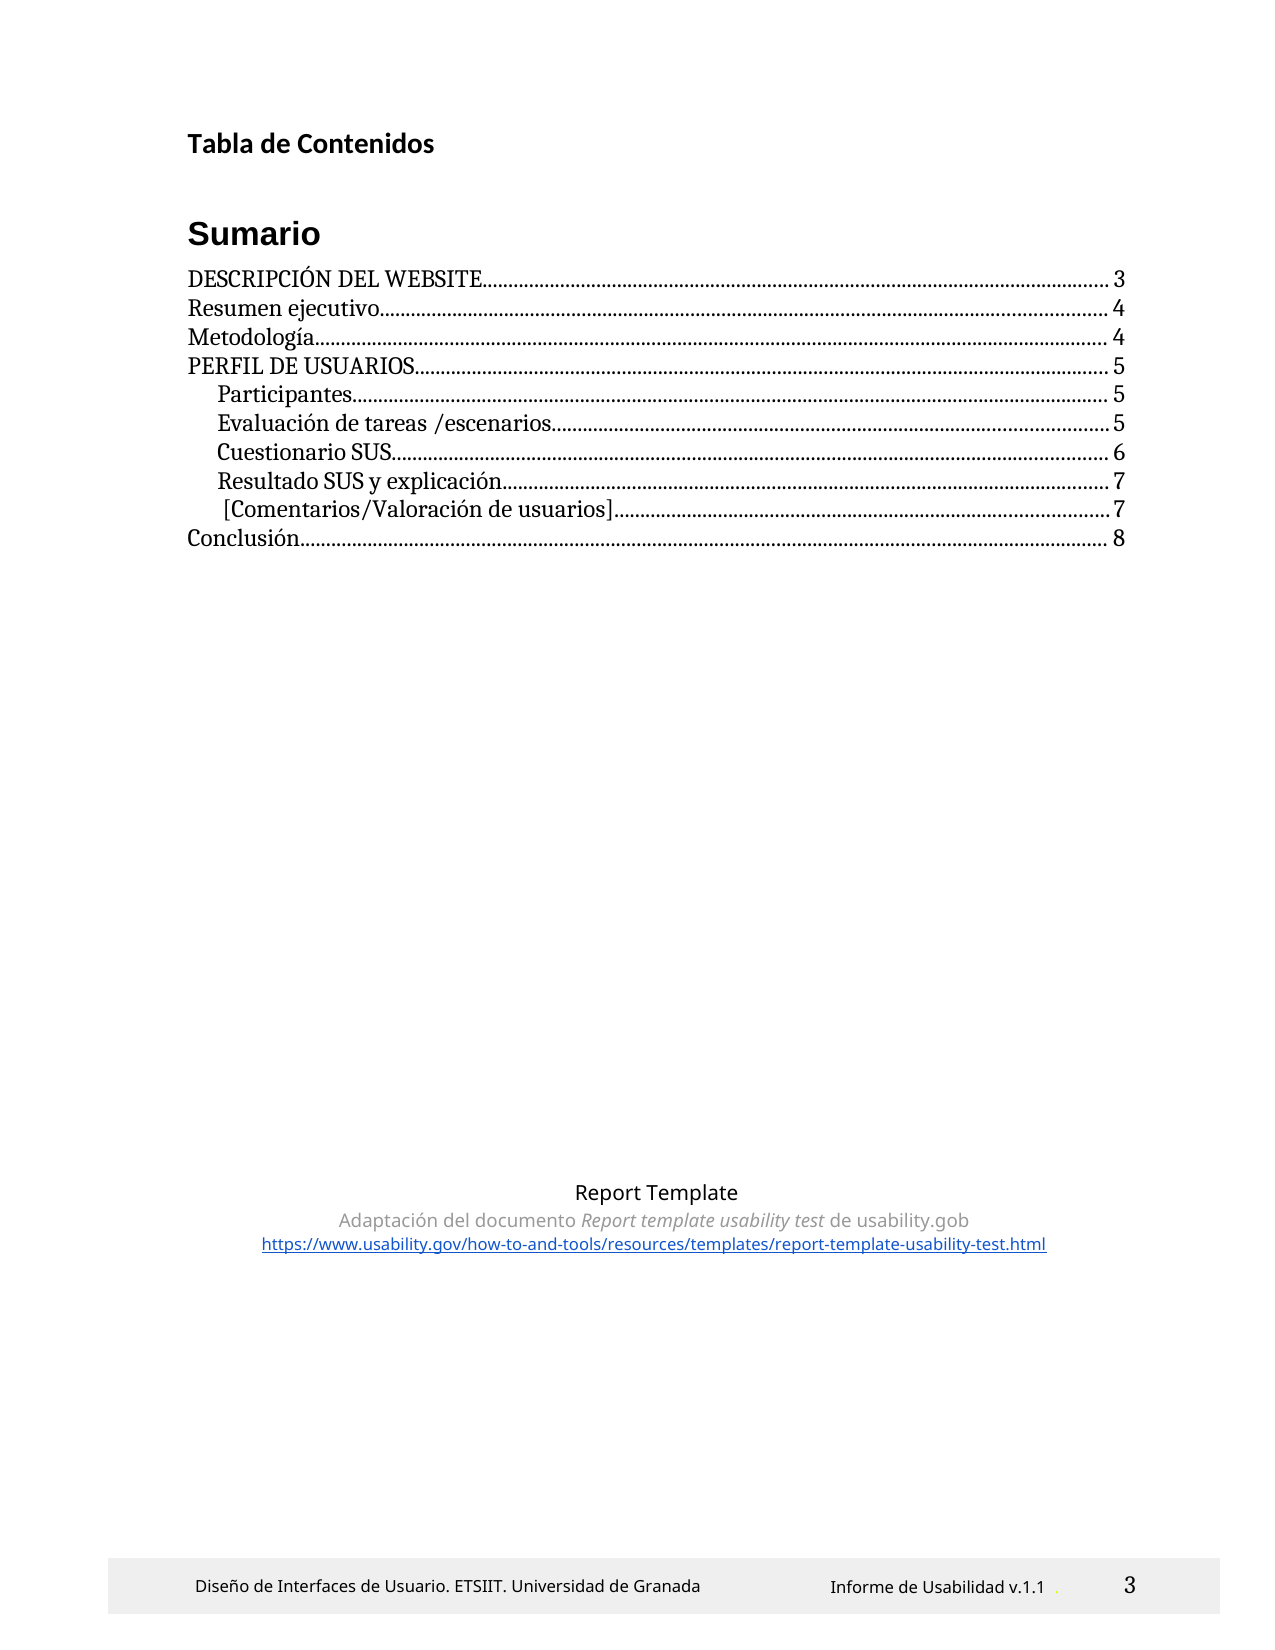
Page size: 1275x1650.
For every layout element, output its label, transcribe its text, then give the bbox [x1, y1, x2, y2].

text Resumen ejecutivo 4 [187, 294, 1125, 323]
text Conclusión 8 [187, 524, 1125, 553]
text Cuestionario SUS 6 [217, 438, 1125, 467]
text https://www.usability.gov/how-to-and-tools/resources/templates/report-template-usability-test.html [187, 1232, 1125, 1255]
text Resultado SUS y explicación 7 [217, 467, 1125, 495]
subtitle Sumario [187, 214, 1125, 253]
text [Comentarios/Valoración de usuarios] 7 [217, 495, 1125, 524]
text Participantes 5 [217, 380, 1125, 409]
text Evaluación de tareas /escenarios 5 [217, 409, 1125, 438]
text Tabla de Contenidos [187, 125, 1125, 161]
text Report Template [187, 1178, 1125, 1207]
text Metodología 4 [187, 323, 1125, 352]
text PERFIL DE USUARIOS 5 [187, 352, 1125, 380]
text Adaptación del documento Report template usability test de usability.gob [187, 1207, 1125, 1232]
text DESCRIPCIÓN DEL WEBSITE 3 [187, 265, 1125, 294]
